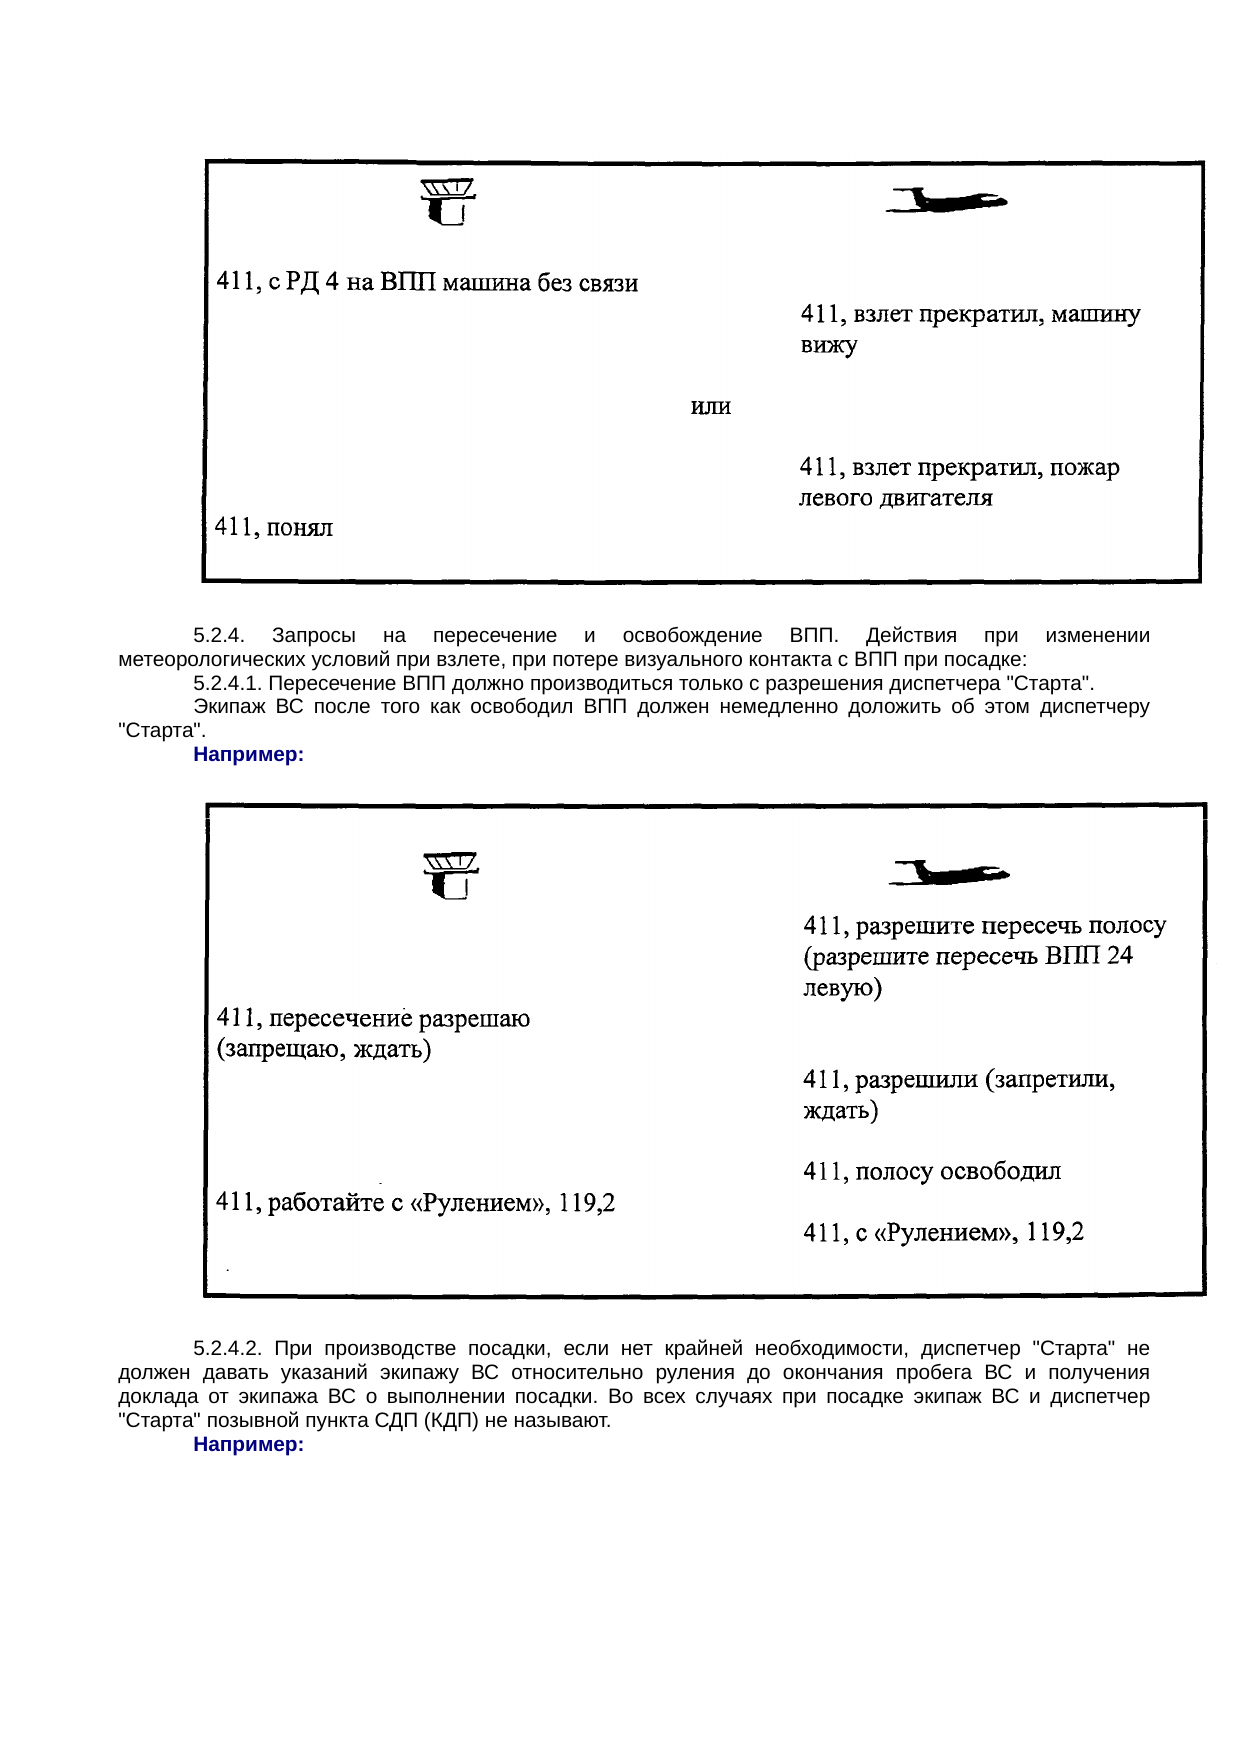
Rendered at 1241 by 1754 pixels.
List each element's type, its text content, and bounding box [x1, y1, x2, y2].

text 5.2.4.2. При производстве посадки, если нет крайней необходимости, диспетчер "Старта" не должен давать указаний экипажу ВС относительно руления до окончания пробега ВС и получения доклада от экипажа ВС о выполнении посадки. Во всех случаях при посадке экипаж ВС и диспетчер "Старта" позывной пункта СДП (КДП) не называют. [118, 1336, 1152, 1432]
text Например: [118, 1432, 1152, 1456]
text Например: [118, 742, 1152, 766]
picture [193, 150, 1217, 594]
text 5.2.4.1. Пересечение ВПП должно производиться только с разрешения диспетчера "Старта". [118, 670, 1152, 694]
picture [193, 795, 1217, 1308]
text 5.2.4. Запросы на пересечение и освобождение ВПП. Действия при изменении метеорологических условий при взлете, при потере визуального контакта с ВПП при посадке: [118, 622, 1152, 670]
text Экипаж ВС после того как освободил ВПП должен немедленно доложить об этом диспетчеру "Старта". [118, 694, 1152, 742]
